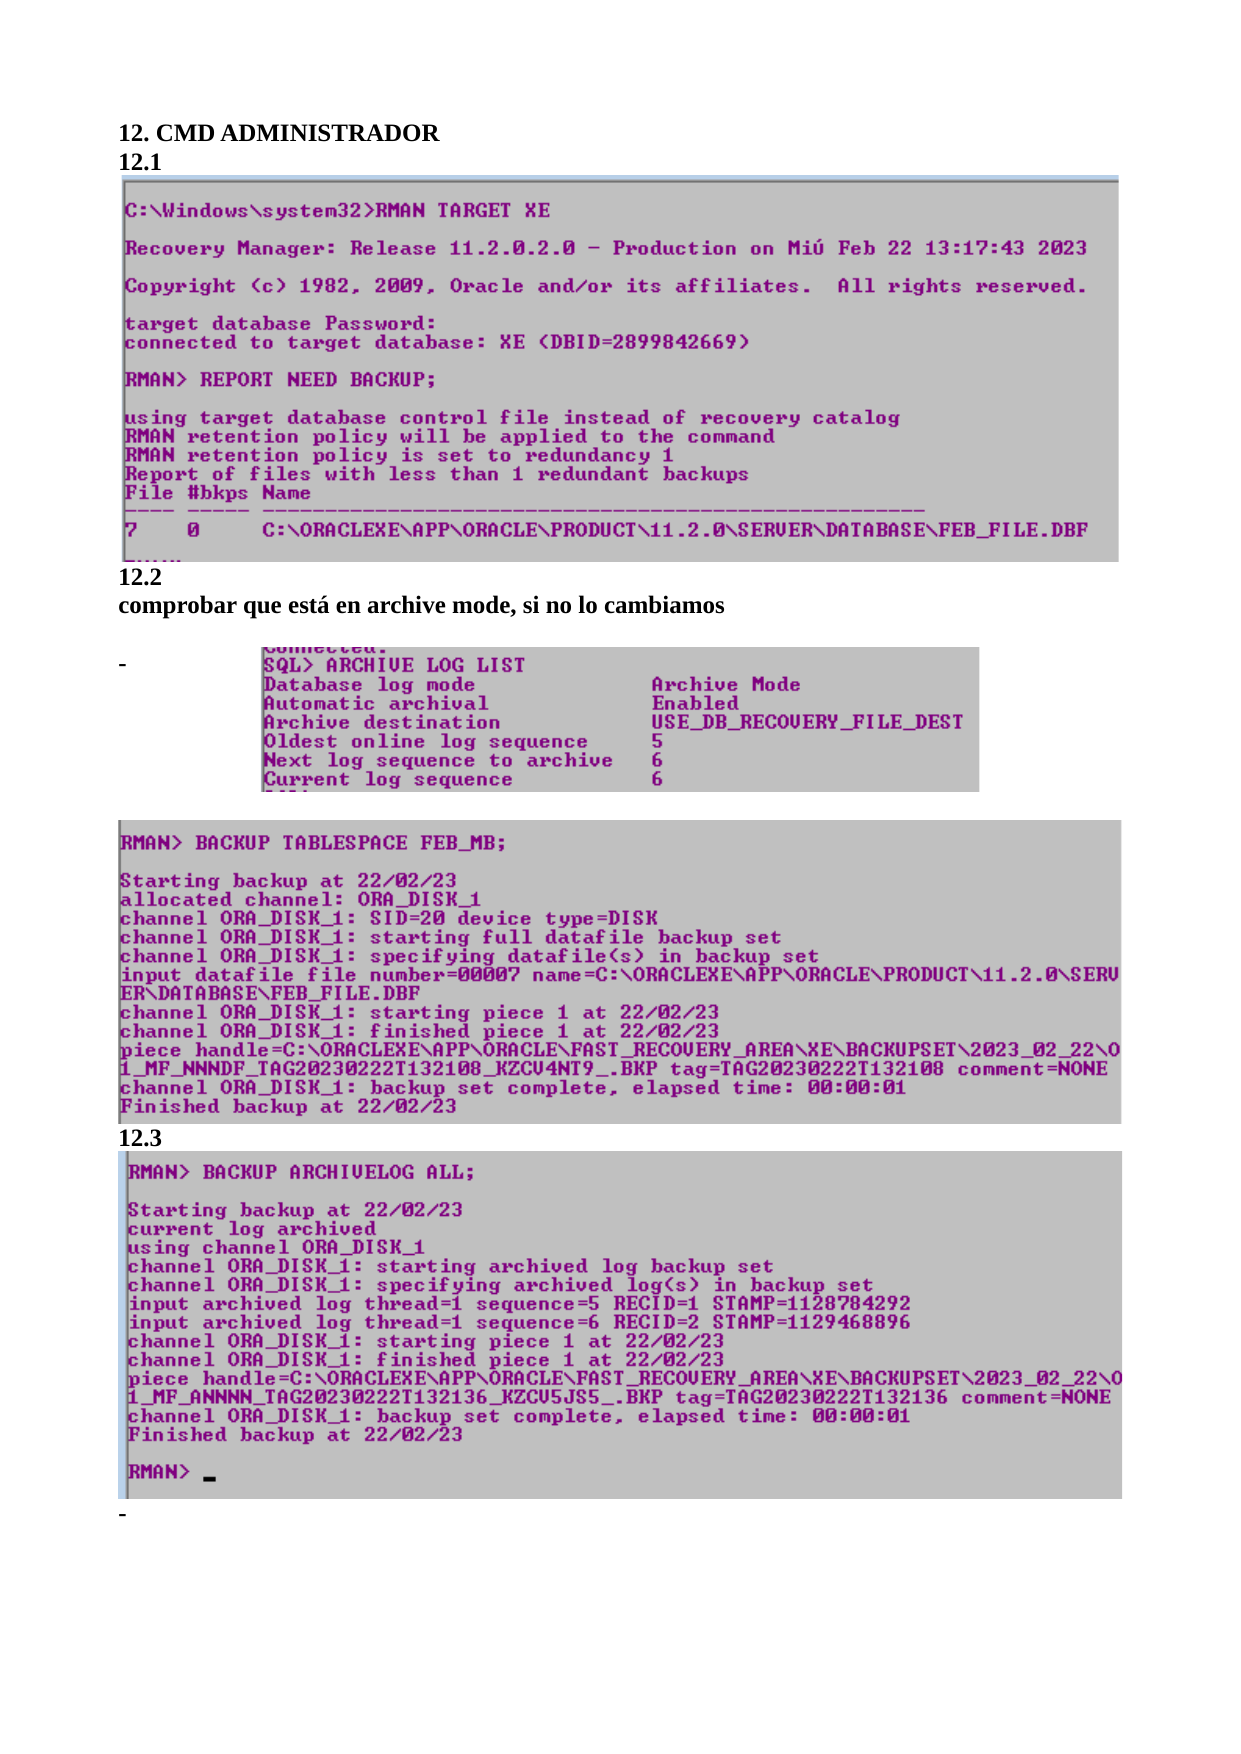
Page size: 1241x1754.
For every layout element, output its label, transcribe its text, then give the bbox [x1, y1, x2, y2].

text - [118, 648, 260, 677]
picture [118, 1151, 1123, 1499]
text - [980, 648, 1122, 677]
text 12.3 [118, 1124, 1122, 1151]
picture [121, 175, 1119, 562]
text 12.2 [118, 176, 1122, 590]
picture [118, 820, 1123, 1124]
text 12.1 [118, 147, 1122, 176]
text - [118, 1499, 1122, 1527]
text comprobar que está en archive mode, si no lo cambiamos [118, 590, 1122, 619]
text 12. CMD ADMINISTRADOR [118, 118, 1122, 147]
picture [260, 647, 980, 792]
